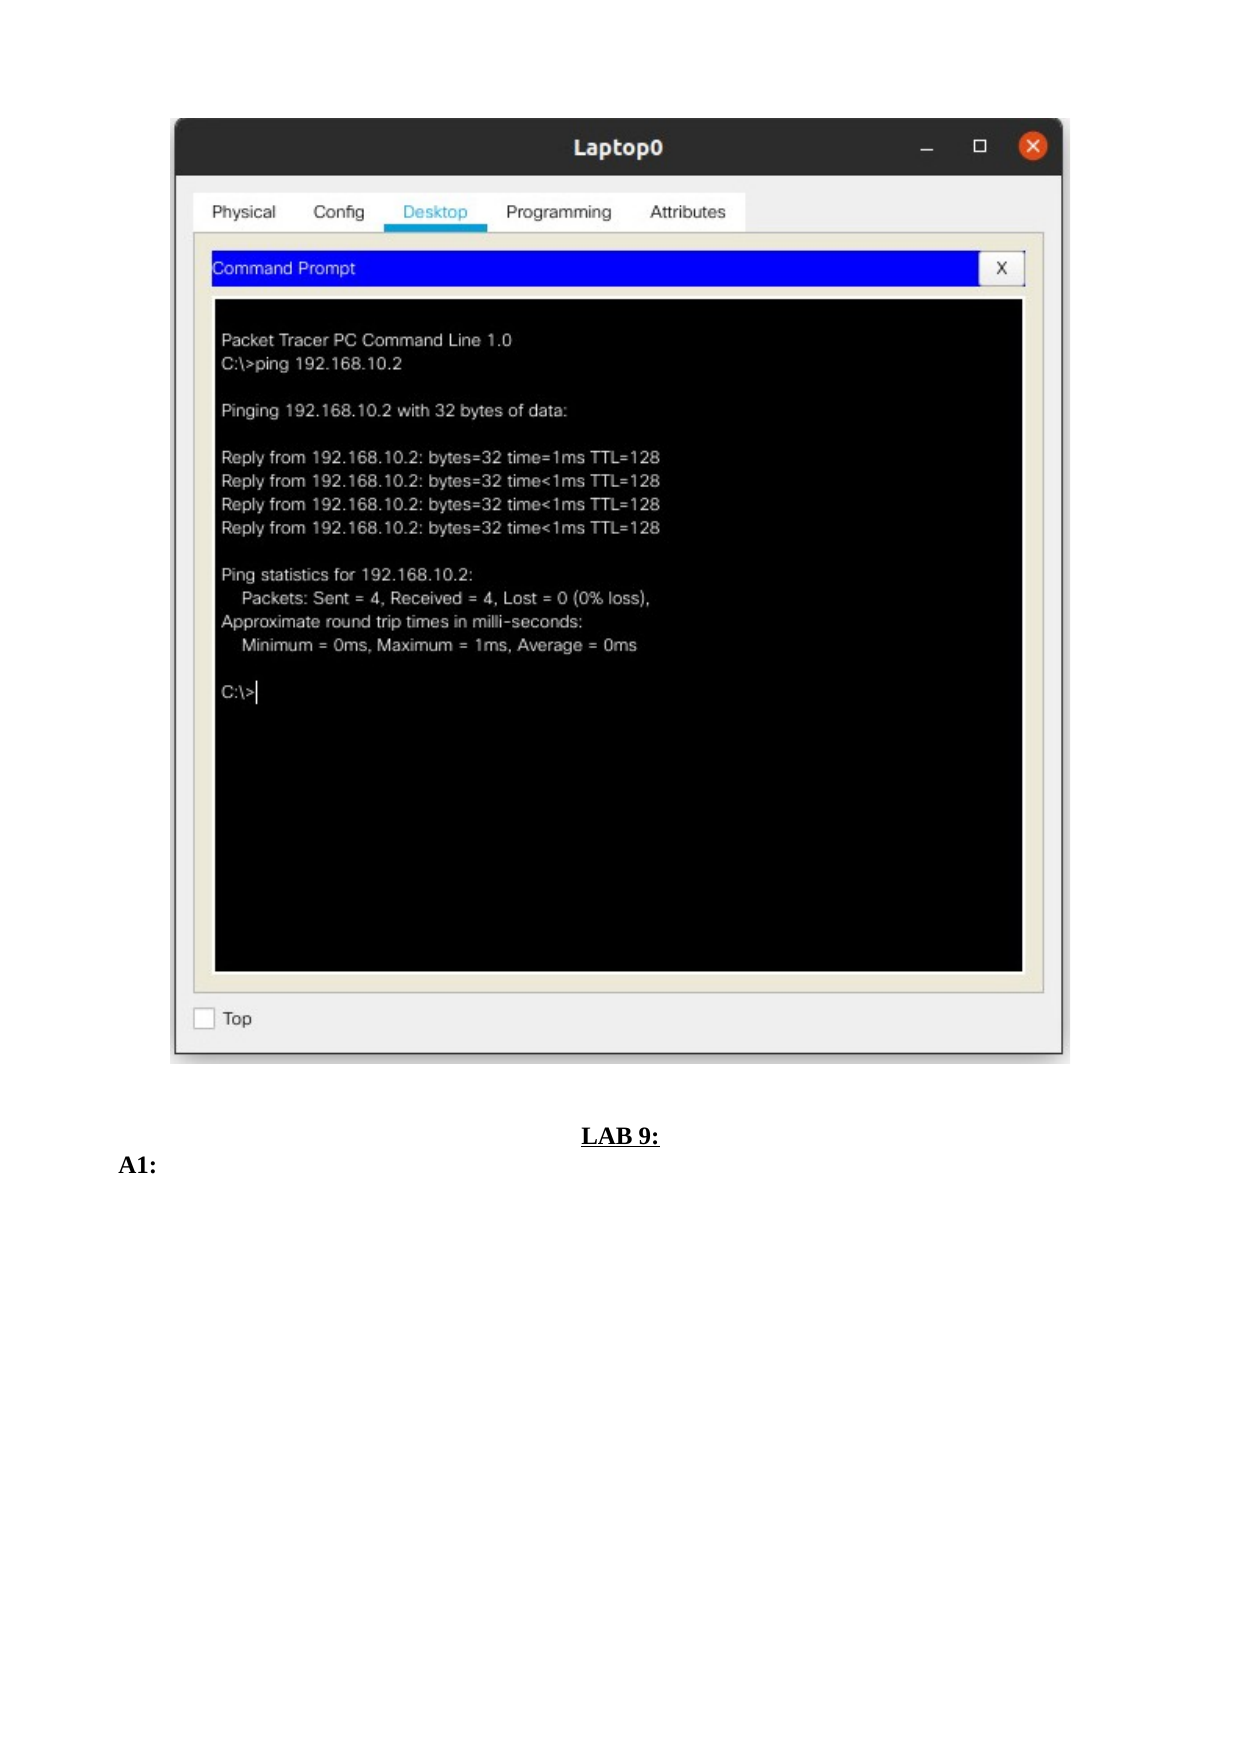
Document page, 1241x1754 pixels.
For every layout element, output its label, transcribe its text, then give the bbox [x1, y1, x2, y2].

text A1: [118, 1150, 1122, 1178]
text LAB 9: [118, 1121, 1122, 1150]
picture [170, 118, 1071, 1064]
